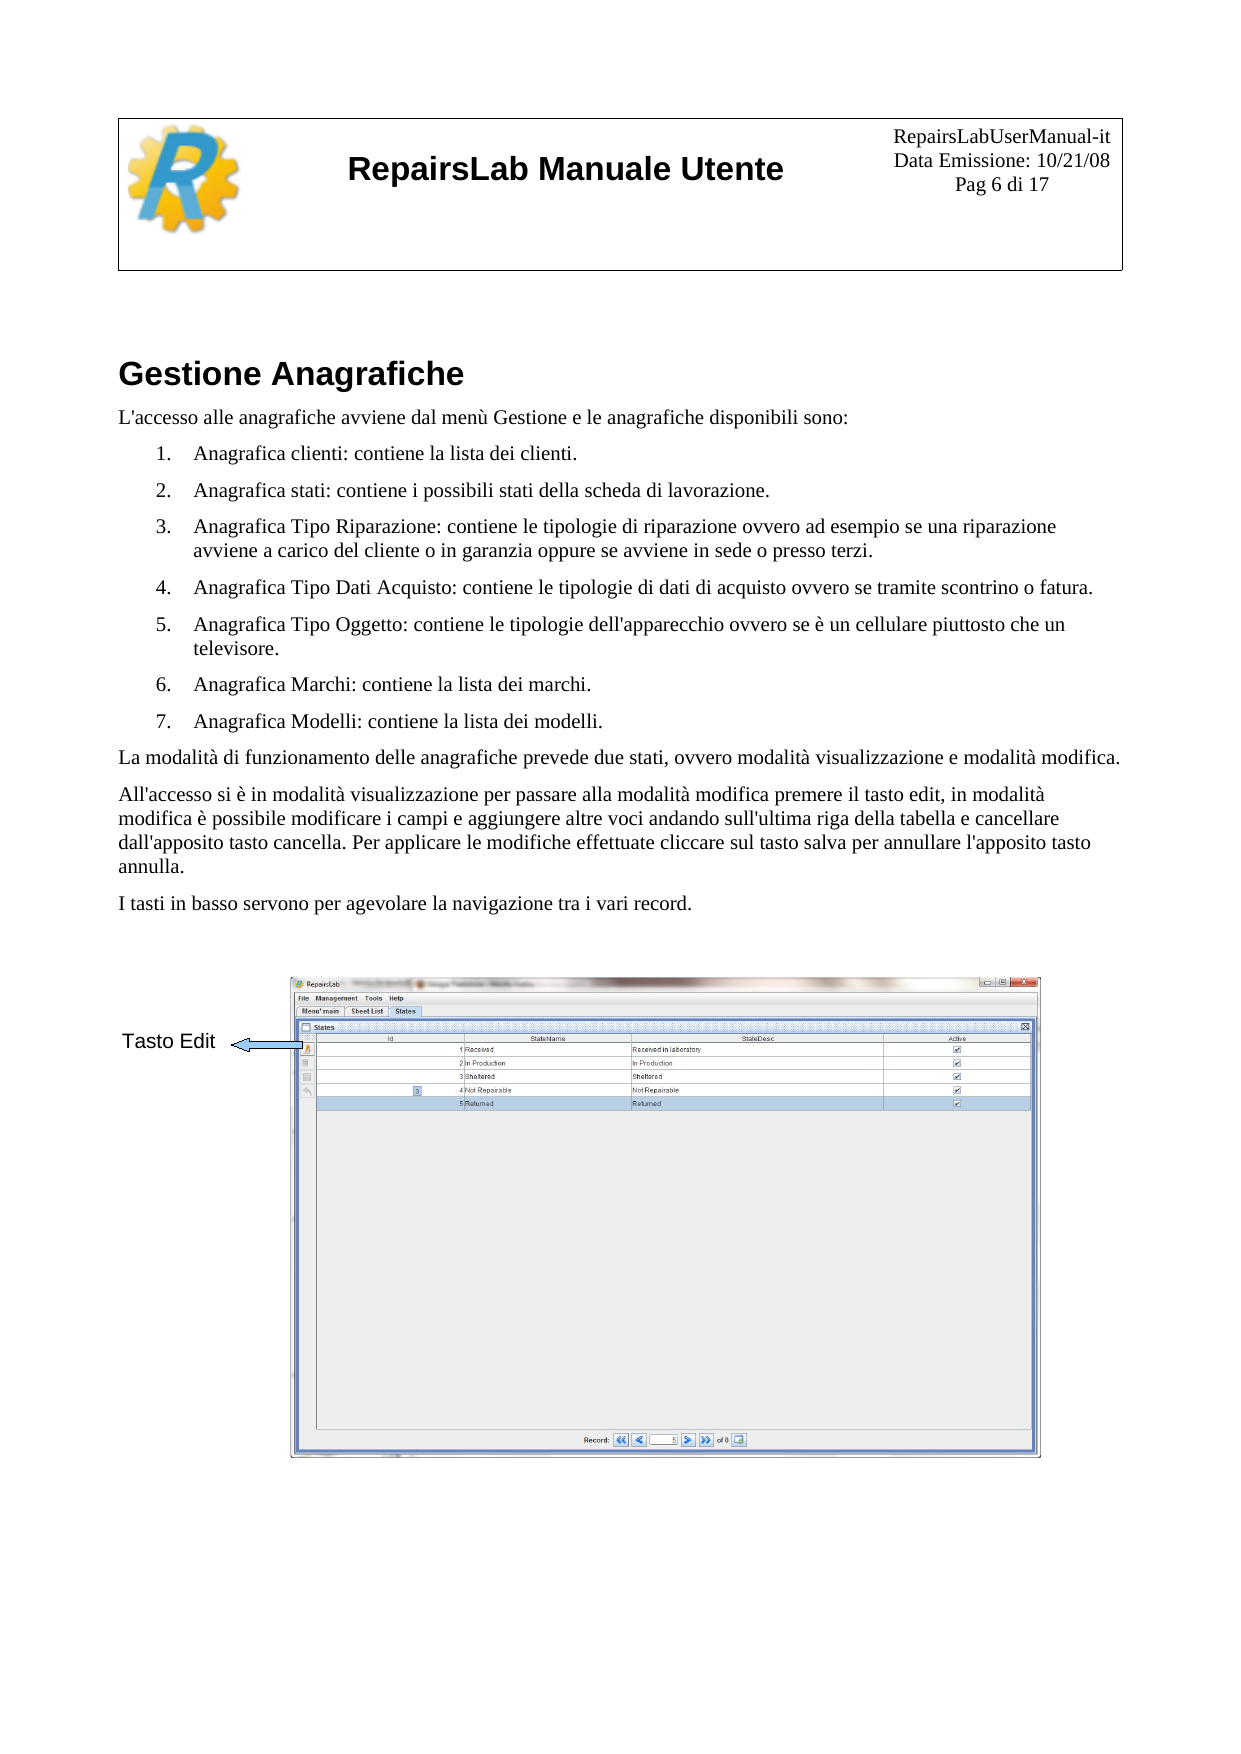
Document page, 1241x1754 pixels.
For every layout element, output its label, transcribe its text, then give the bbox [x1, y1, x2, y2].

list Anagrafica Modelli: contiene la lista dei modelli. [156, 709, 1122, 733]
text All'accesso si è in modalità visualizzazione per passare alla modalità modifica premere il tasto edit, in modalità modifica è possibile modificare i campi e aggiungere altre voci andando sull'ultima riga della tabella e cancellare dall'apposito tasto cancella. Per applicare le modifiche effettuate cliccare sul tasto salva per annullare l'apposito tasto annulla. [118, 782, 1122, 878]
list Anagrafica Tipo Oggetto: contiene le tipologie dell'apparecchio ovvero se è un cellulare piuttosto che un televisore. [156, 612, 1122, 660]
list Anagrafica Marchi: contiene la lista dei marchi. [156, 672, 1122, 696]
list Anagrafica stati: contiene i possibili stati della scheda di lavorazione. [156, 478, 1122, 502]
text L'accesso alle anagrafiche avviene dal menù Gestione e le anagrafiche disponibili sono: [118, 405, 1122, 429]
list Anagrafica clienti: contiene la lista dei clienti. [156, 441, 1122, 465]
list Anagrafica Tipo Dati Acquisto: contiene le tipologie di dati di acquisto ovvero se tramite scontrino o fatura. [156, 575, 1122, 599]
text La modalità di funzionamento delle anagrafiche prevede due stati, ovvero modalità visualizzazione e modalità modifica. [118, 745, 1122, 769]
text I tasti in basso servono per agevolare la navigazione tra i vari record. [118, 891, 1122, 915]
subtitle Gestione Anagrafiche [118, 353, 1122, 392]
picture [290, 977, 1041, 1458]
picture [127, 123, 241, 236]
list Anagrafica Tipo Riparazione: contiene le tipologie di riparazione ovvero ad esempio se una riparazione avviene a carico del cliente o in garanzia oppure se avviene in sede o presso terzi. [156, 514, 1122, 562]
